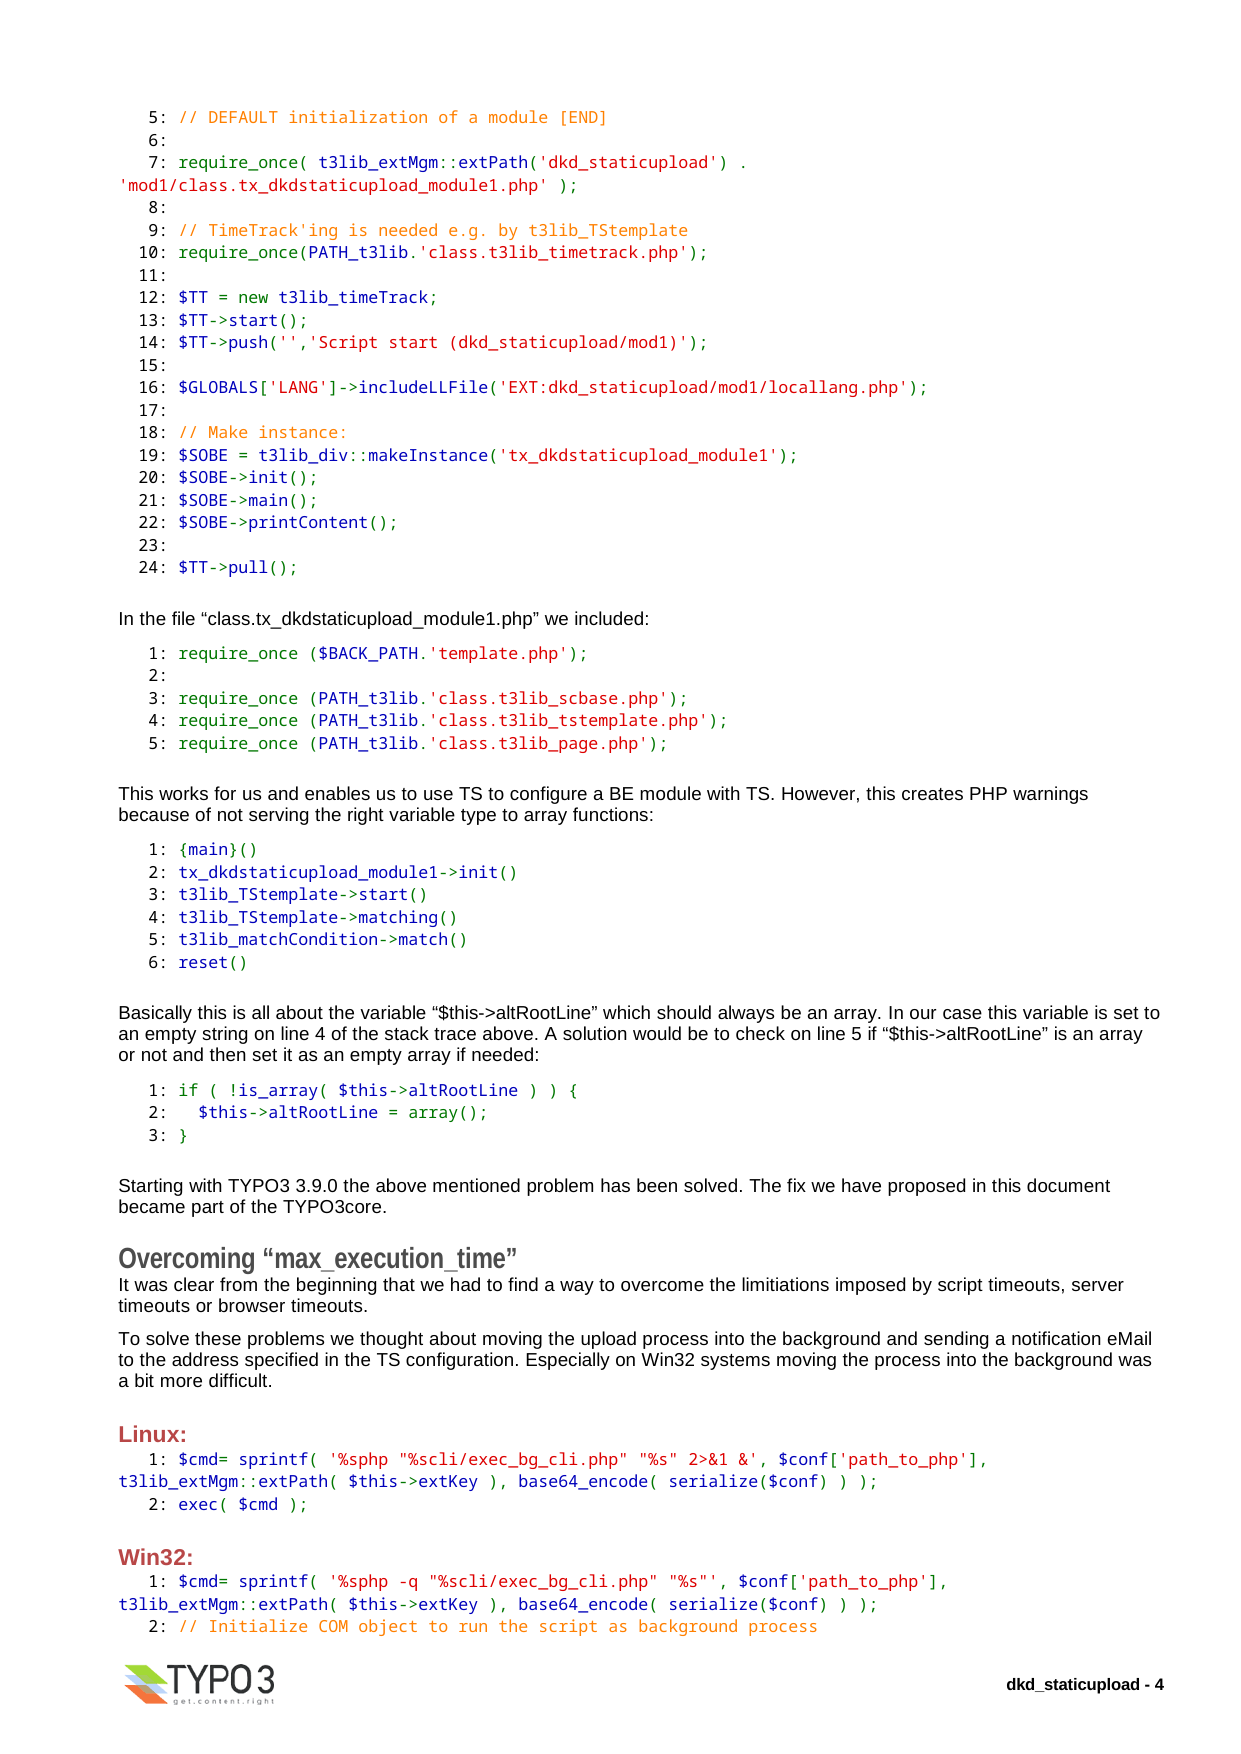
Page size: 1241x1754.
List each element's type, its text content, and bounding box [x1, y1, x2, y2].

text 24: $TT->pull(); [118, 556, 1163, 579]
text 2: exec( $cmd ); [118, 1492, 1163, 1515]
text 3: t3lib_TStemplate->start() [118, 883, 1163, 906]
text 4: t3lib_TStemplate->matching() [118, 906, 1163, 928]
text 14: $TT->push('','Script start (dkd_staticupload/mod1)'); [118, 331, 1163, 354]
text 5: t3lib_matchCondition->match() [118, 928, 1163, 951]
text 5: // DEFAULT initialization of a module [END] [118, 106, 1163, 129]
text 2: $this->altRootLine = array(); [118, 1101, 1163, 1123]
text 18: // Make instance: [118, 421, 1163, 444]
text 5: require_once (PATH_t3lib.'class.t3lib_page.php'); [118, 732, 1163, 754]
text 10: require_once(PATH_t3lib.'class.t3lib_timetrack.php'); [118, 241, 1163, 264]
text 6: [118, 129, 1163, 151]
text 11: [118, 264, 1163, 286]
text 22: $SOBE->printContent(); [118, 511, 1163, 534]
text 21: $SOBE->main(); [118, 489, 1163, 511]
text 20: $SOBE->init(); [118, 466, 1163, 489]
text 2: [118, 664, 1163, 687]
text 2: tx_dkdstaticupload_module1->init() [118, 861, 1163, 883]
text This works for us and enables us to use TS to configure a BE module with TS. However, this creates PHP warnings because of not serving the right variable type to array functions: [118, 784, 1163, 826]
text 13: $TT->start(); [118, 309, 1163, 331]
text 1: $cmd= sprintf( '%sphp "%scli/exec_bg_cli.php" "%s" 2>&1 &', $conf['path_to_php'], t3lib_extMgm::extPath( $this->extKey ), base64_encode( serialize($conf) ) ); [118, 1447, 1163, 1492]
text 4: require_once (PATH_t3lib.'class.t3lib_tstemplate.php'); [118, 709, 1163, 732]
text 12: $TT = new t3lib_timeTrack; [118, 286, 1163, 309]
text 3: } [118, 1123, 1163, 1146]
text 16: $GLOBALS['LANG']->includeLLFile('EXT:dkd_staticupload/mod1/locallang.php'); [118, 376, 1163, 399]
text 1: require_once ($BACK_PATH.'template.php'); [118, 642, 1163, 664]
picture [119, 1659, 280, 1710]
text 1: if ( !is_array( $this->altRootLine ) ) { [118, 1078, 1163, 1101]
text 19: $SOBE = t3lib_div::makeInstance('tx_dkdstaticupload_module1'); [118, 444, 1163, 466]
subtitle Win32: [118, 1544, 1163, 1570]
subtitle Linux: [118, 1421, 1163, 1447]
text 9: // TimeTrack'ing is needed e.g. by t3lib_TStemplate [118, 219, 1163, 241]
text 7: require_once( t3lib_extMgm::extPath('dkd_staticupload') . 'mod1/class.tx_dkdstaticupload_module1.php' ); [118, 151, 1163, 196]
text In the file “class.tx_dkdstaticupload_module1.php” we included: [118, 608, 1163, 629]
text Starting with TYPO3 3.9.0 the above mentioned problem has been solved. The fix we have proposed in this document became part of the TYPO3core. [118, 1175, 1163, 1217]
text 1: $cmd= sprintf( '%sphp -q "%scli/exec_bg_cli.php" "%s"', $conf['path_to_php'], t3lib_extMgm::extPath( $this->extKey ), base64_encode( serialize($conf) ) ); [118, 1570, 1163, 1615]
text 8: [118, 196, 1163, 219]
text 1: {main}() [118, 838, 1163, 861]
subtitle Overcoming “max_execution_time” [118, 1241, 1163, 1274]
text It was clear from the beginning that we had to find a way to overcome the limitiations imposed by script timeouts, server timeouts or browser timeouts. [118, 1274, 1163, 1316]
text 15: [118, 354, 1163, 376]
text To solve these problems we thought about moving the upload process into the background and sending a notification eMail to the address specified in the TS configuration. Especially on Win32 systems moving the process into the background was a bit more difficult. [118, 1329, 1163, 1392]
text Basically this is all about the variable “$this->altRootLine” which should always be an array. In our case this variable is set to an empty string on line 4 of the stack trace above. A solution would be to check on line 5 if “$this->altRootLine” is an array or not and then set it as an empty array if needed: [118, 1003, 1163, 1066]
text 6: reset() [118, 951, 1163, 973]
text 3: require_once (PATH_t3lib.'class.t3lib_scbase.php'); [118, 687, 1163, 709]
text 23: [118, 534, 1163, 556]
text 17: [118, 399, 1163, 421]
text 2: // Initialize COM object to run the script as background process [118, 1615, 1163, 1638]
